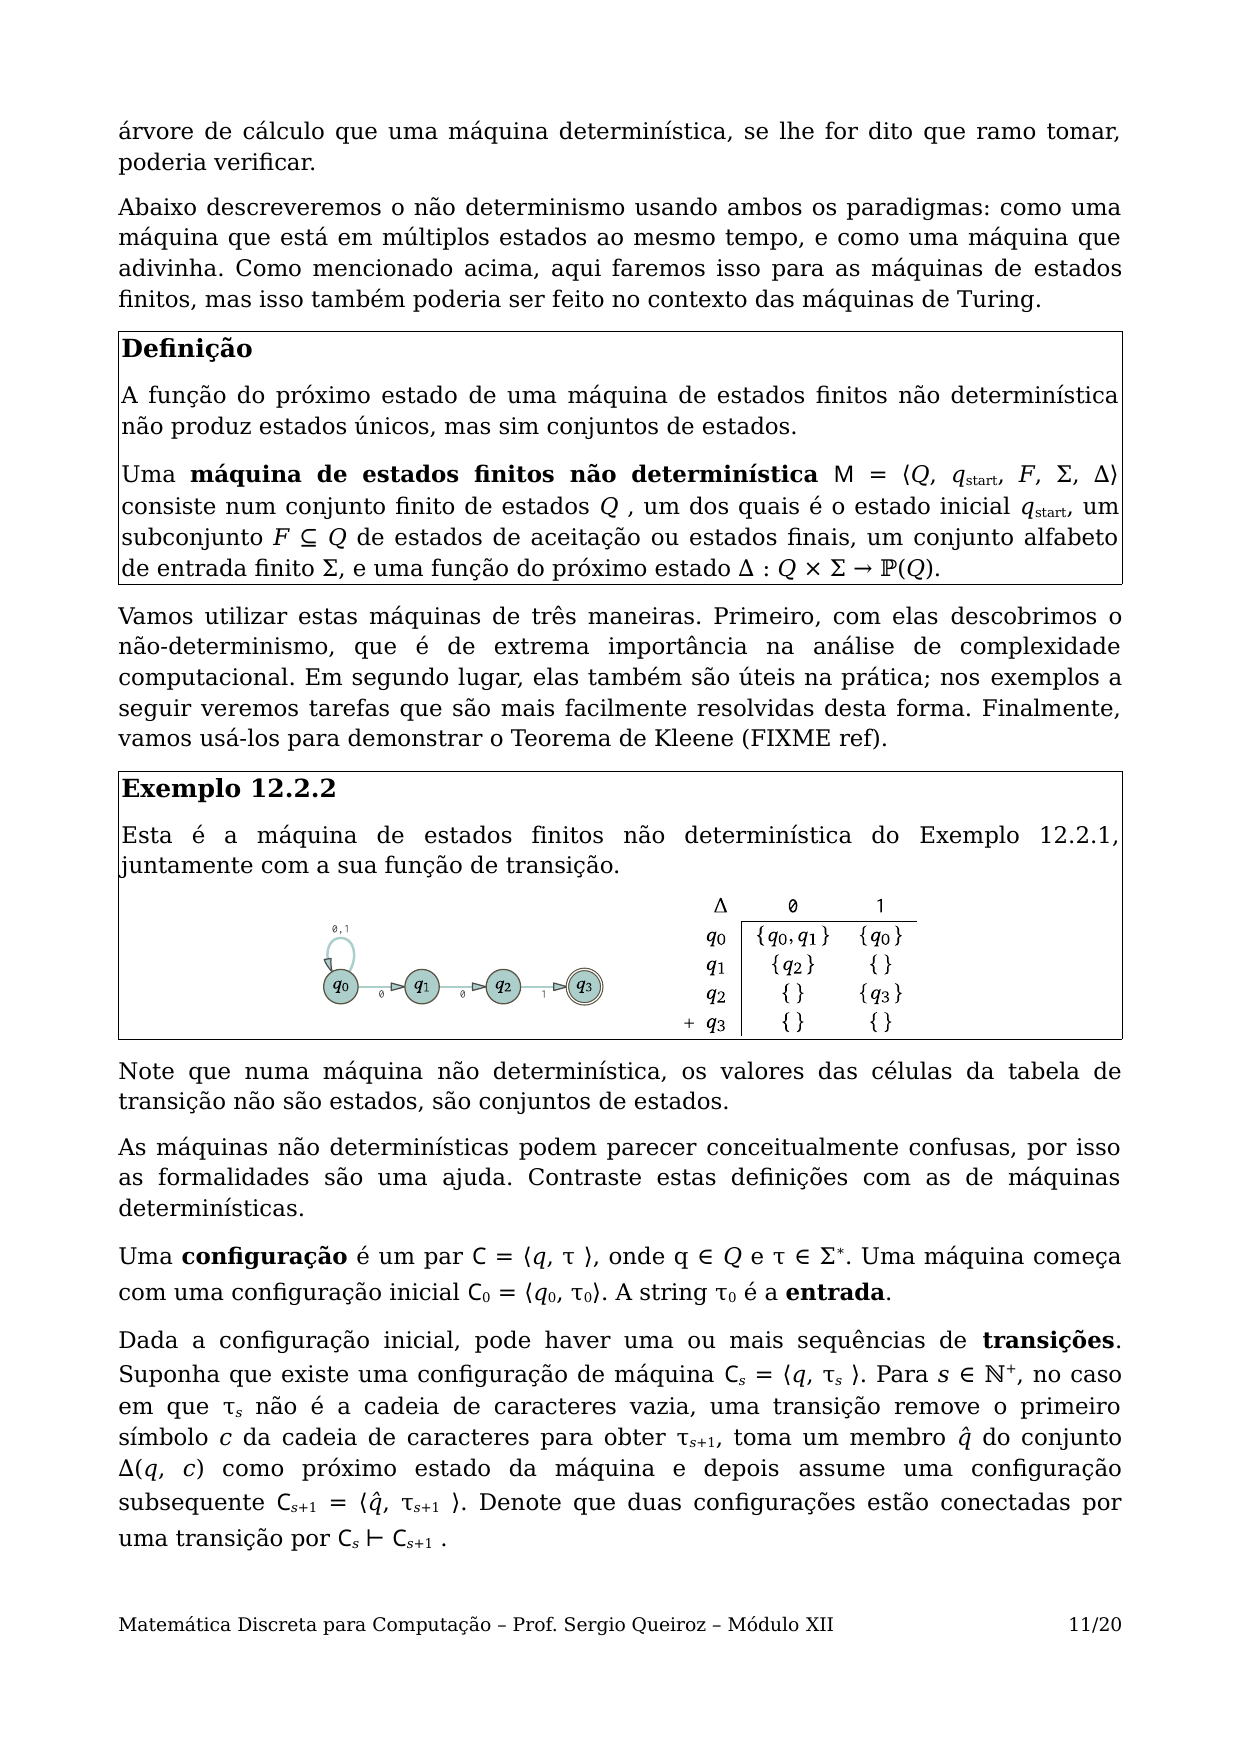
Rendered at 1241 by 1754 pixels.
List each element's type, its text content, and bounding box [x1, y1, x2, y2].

text Abaixo descreveremos o não determinismo usando ambos os paradigmas: como uma máquina que está em múltiplos estados ao mesmo tempo, e como uma máquina que adivinha. Como mencionado acima, aqui faremos isso para as máquinas de estados finitos, mas isso também poderia ser feito no contexto das máquinas de Turing. [118, 194, 1122, 312]
text A função do próximo estado de uma máquina de estados finitos não determinística não produz estados únicos, mas sim conjuntos de estados. [119, 379, 1122, 440]
text árvore de cálculo que uma máquina determinística, se lhe for dito que ramo tomar, poderia verificar. [118, 118, 1122, 175]
text Definição [119, 332, 1122, 363]
text Uma máquina de estados finitos não determinística M = ⟨Q, qstart, F, Σ, ∆⟩ consiste num conjunto finito de estados Q , um dos quais é o estado inicial qstart, um subconjunto F ⊆ Q de estados de aceitação ou estados finais, um conjunto alfabeto de entrada finito Σ, e uma função do próximo estado ∆ : Q × Σ → ℙ(Q). [119, 455, 1122, 584]
text Esta é a máquina de estados finitos não determinística do Exemplo 12.2.1, juntamente com a sua função de transição. [119, 819, 1122, 879]
text Dada a configuração inicial, pode haver uma ou mais sequências de transições. Suponha que existe uma configuração de máquina Cs = ⟨q, τs ⟩. Para s ∈ ℕ+, no caso em que τs não é a cadeia de caracteres vazia, uma transição remove o primeiro símbolo c da cadeia de caracteres para obter τs+1, toma um membro q̂ do conjunto ∆(q, c) como próximo estado da máquina e depois assume uma configuração subsequente Cs+1 = ⟨q̂, τs+1 ⟩. Denote que duas configurações estão conectadas por uma transição por Cs ⊢ Cs+1 . [118, 1327, 1122, 1553]
text Vamos utilizar estas máquinas de três maneiras. Primeiro, com elas descobrimos o não-determinismo, que é de extrema importância na análise de complexidade computacional. Em segundo lugar, elas também são úteis na prática; nos exemplos a seguir veremos tarefas que são mais facilmente resolvidas desta forma. Finalmente, vamos usá-los para demonstrar o Teorema de Kleene (FIXME ref). [118, 603, 1122, 752]
text Uma configuração é um par C = ⟨q, τ ⟩, onde q ∈ Q e τ ∈ Σ∗. Uma máquina começa com uma configuração inicial C0 = ⟨q0, τ0⟩. A string τ0 é a entrada. [118, 1240, 1122, 1307]
text Note que numa máquina não determinística, os valores das células da tabela de transição não são estados, são conjuntos de estados. [118, 1058, 1122, 1115]
text Exemplo 12.2.2 [119, 772, 1122, 803]
text As máquinas não determinísticas podem parecer conceitualmente confusas, por isso as formalidades são uma ajuda. Contraste estas definições com as de máquinas determinísticas. [118, 1134, 1122, 1222]
